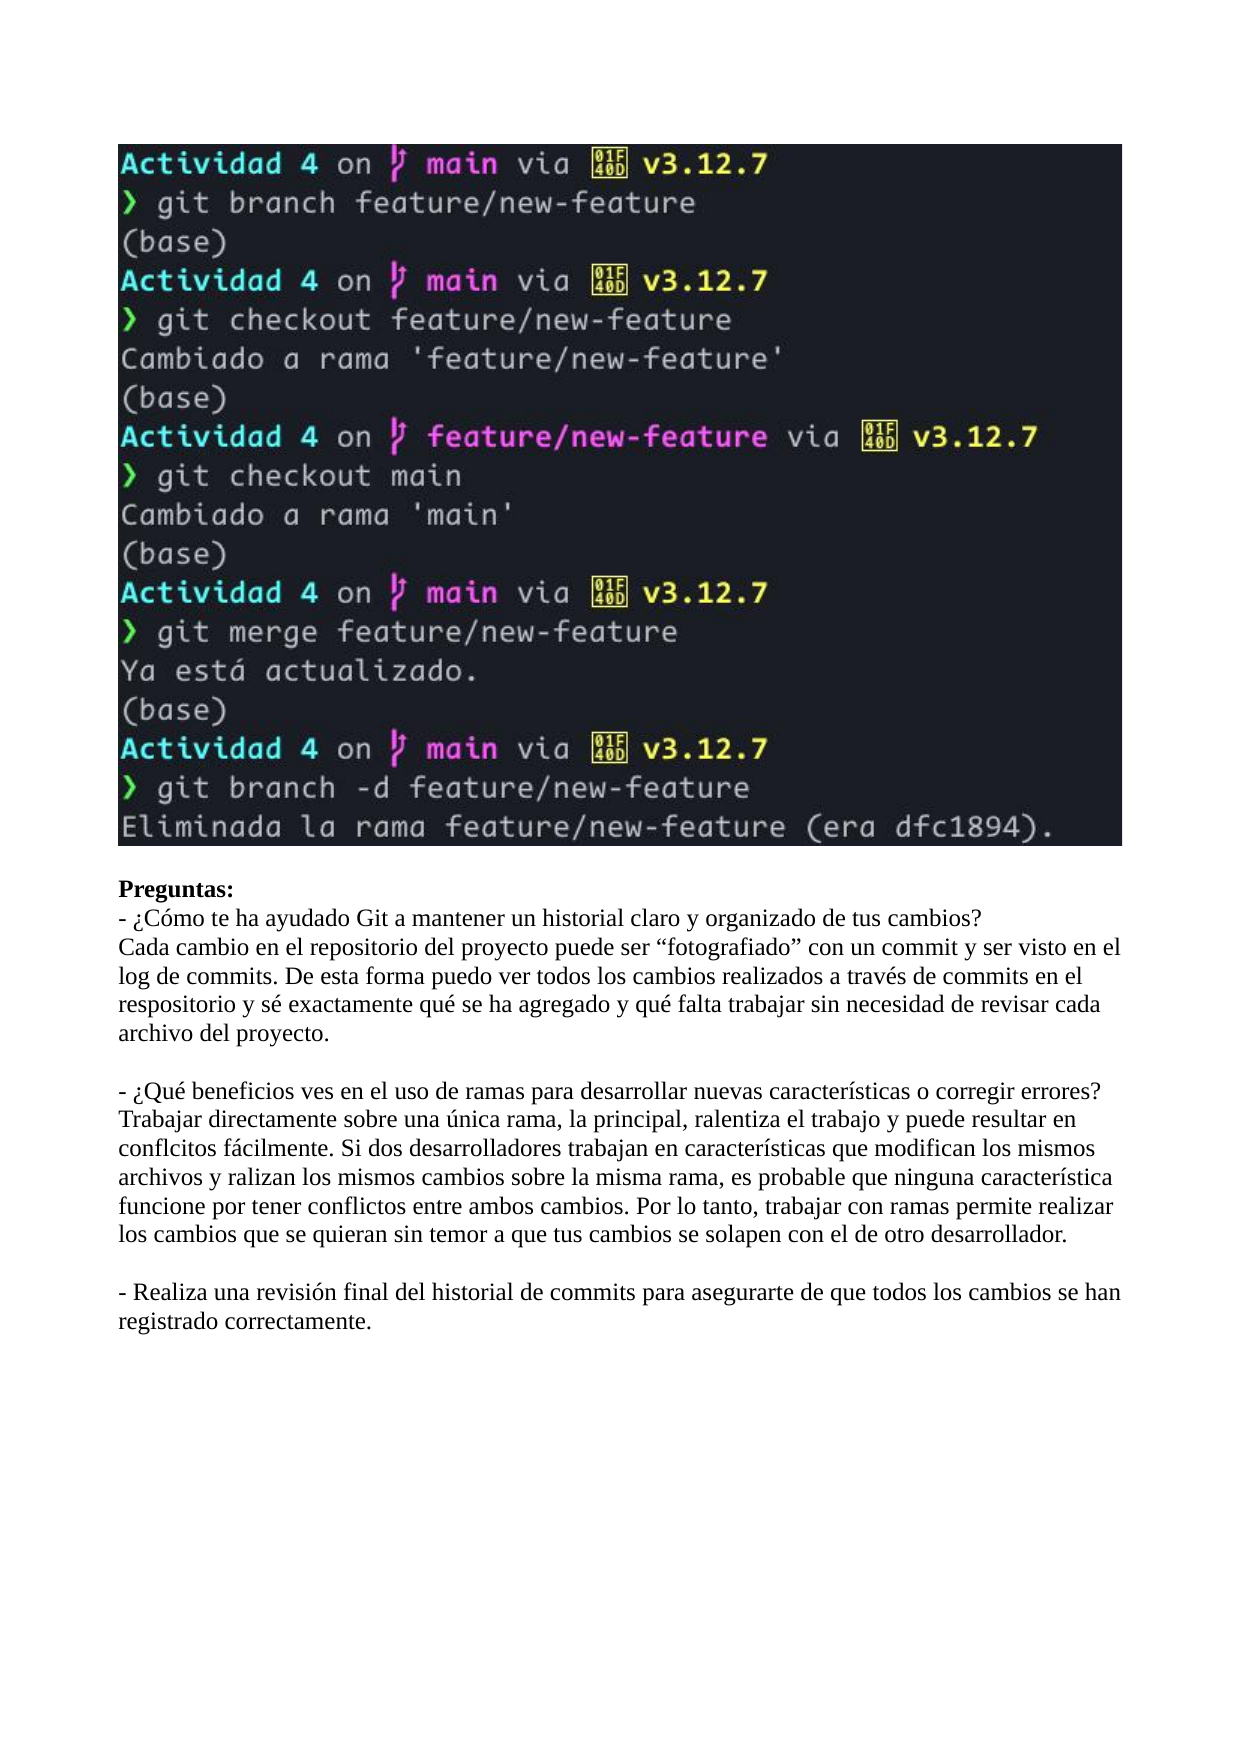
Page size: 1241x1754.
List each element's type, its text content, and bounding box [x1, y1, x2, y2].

text Preguntas: [118, 874, 1122, 903]
text Trabajar directamente sobre una única rama, la principal, ralentiza el trabajo y puede resultar en conflcitos fácilmente. Si dos desarrolladores trabajan en características que modifican los mismos archivos y ralizan los mismos cambios sobre la misma rama, es probable que ninguna característica funcione por tener conflictos entre ambos cambios. Por lo tanto, trabajar con ramas permite realizar los cambios que se quieran sin temor a que tus cambios se solapen con el de otro desarrollador. [118, 1104, 1122, 1248]
picture [118, 144, 1123, 846]
text Cada cambio en el repositorio del proyecto puede ser “fotografiado” con un commit y ser visto en el log de commits. De esta forma puedo ver todos los cambios realizados a través de commits en el respositorio y sé exactamente qué se ha agregado y qué falta trabajar sin necesidad de revisar cada archivo del proyecto. [118, 932, 1122, 1047]
text - Realiza una revisión final del historial de commits para asegurarte de que todos los cambios se han registrado correctamente. [118, 1277, 1122, 1334]
text - ¿Cómo te ha ayudado Git a mantener un historial claro y organizado de tus cambios? [118, 903, 1122, 932]
text - ¿Qué beneficios ves en el uso de ramas para desarrollar nuevas características o corregir errores? [118, 1076, 1122, 1104]
